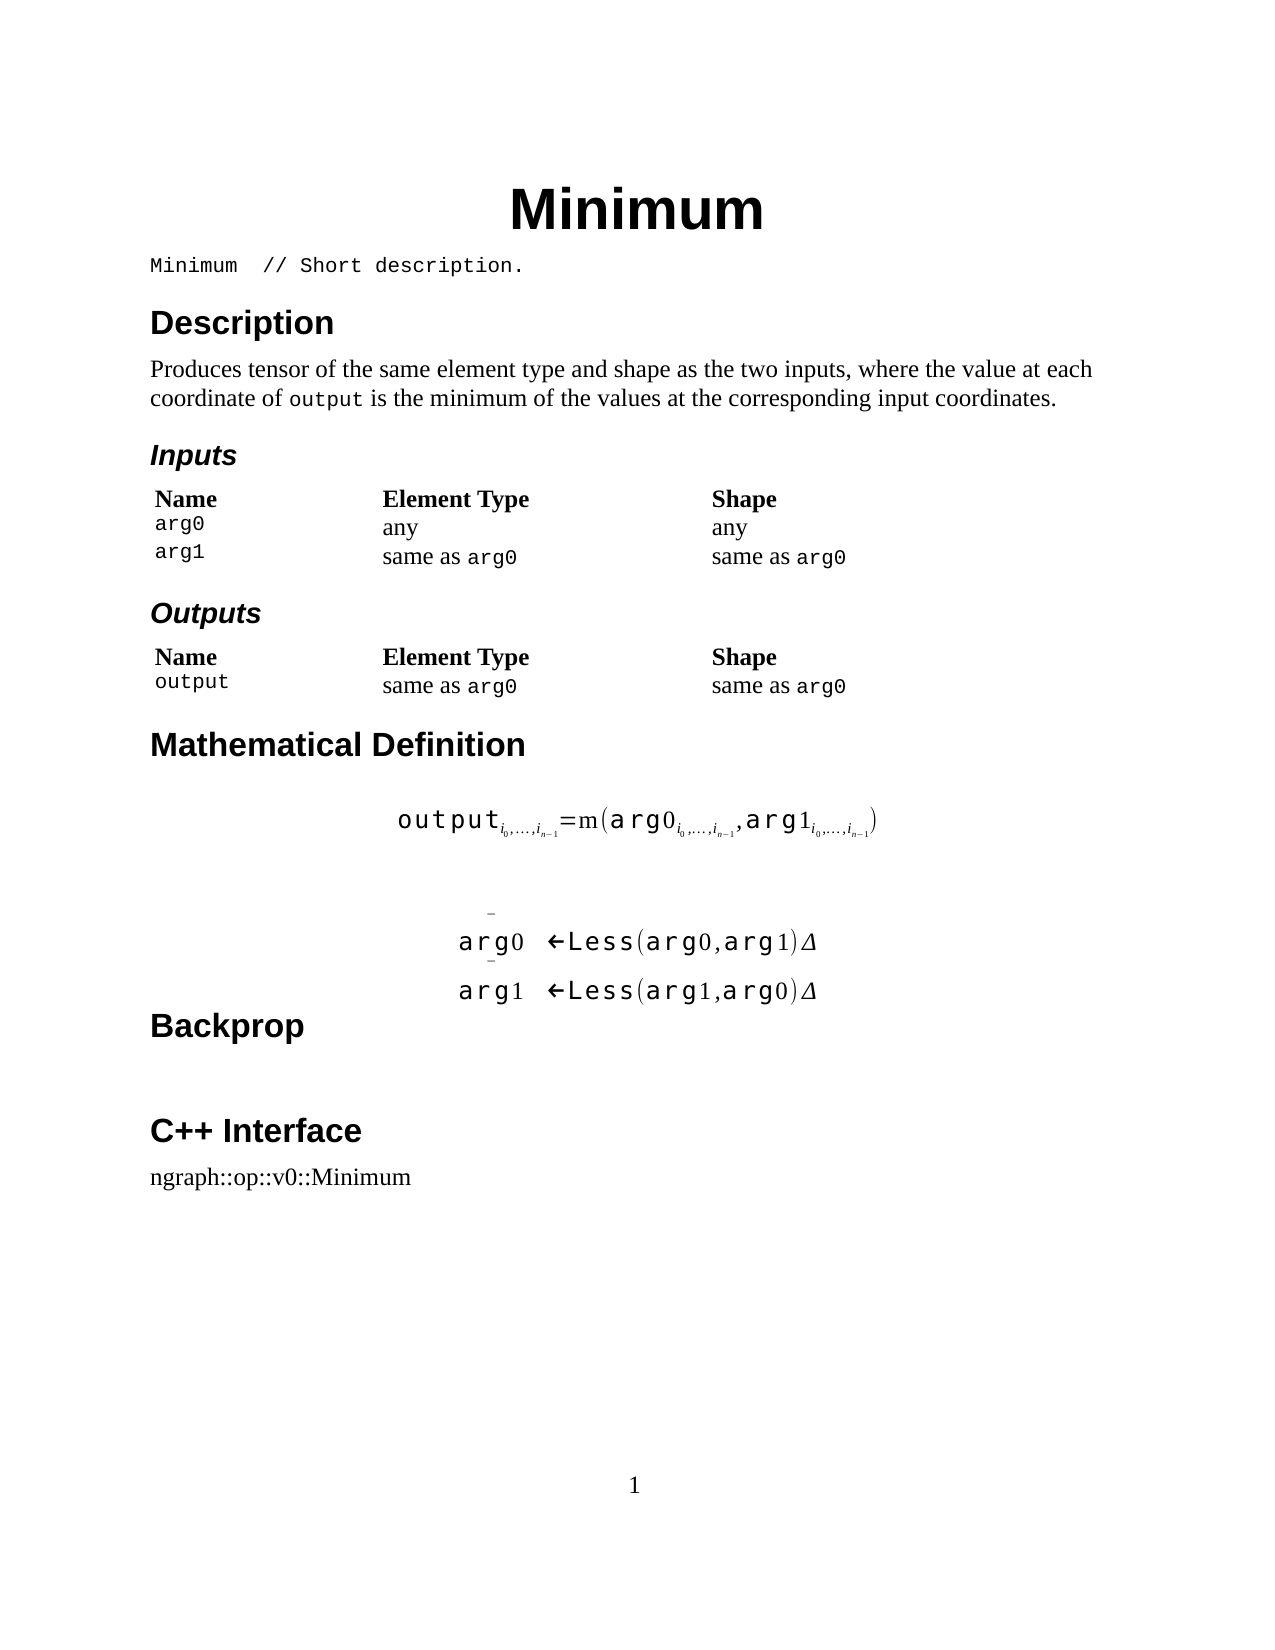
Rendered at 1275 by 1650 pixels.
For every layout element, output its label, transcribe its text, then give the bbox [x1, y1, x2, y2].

table_header Element Type [378, 484, 707, 512]
subtitle C++ Interface [150, 1110, 1125, 1149]
table_cell arg0 [150, 513, 378, 541]
table_cell output [150, 671, 378, 700]
text ngraph::op::v0::Minimum [150, 1162, 1125, 1190]
subtitle Mathematical Definition [150, 725, 1125, 764]
title Minimum [150, 175, 1125, 242]
table_header Name [150, 642, 378, 671]
subtitle Inputs [150, 438, 1125, 471]
table_cell same as arg0 [707, 671, 1125, 700]
subtitle Backprop [150, 893, 1125, 1044]
subtitle Description [150, 303, 1125, 342]
table_cell same as arg0 [378, 541, 707, 571]
table_cell arg1 [150, 541, 378, 571]
text Produces tensor of the same element type and shape as the two inputs, where the value at each coordinate of output is the minimum of the values at the corresponding input coordinates. [150, 354, 1125, 413]
table_header Element Type [378, 642, 707, 671]
table_cell same as arg0 [378, 671, 707, 700]
table_cell any [378, 513, 707, 541]
text Minimum // Short description. [150, 254, 1125, 278]
table_cell same as arg0 [707, 541, 1125, 571]
table_header Shape [707, 484, 1125, 512]
table_header Shape [707, 642, 1125, 671]
subtitle Outputs [150, 596, 1125, 629]
table_cell any [707, 513, 1125, 541]
table_header Name [150, 484, 378, 512]
